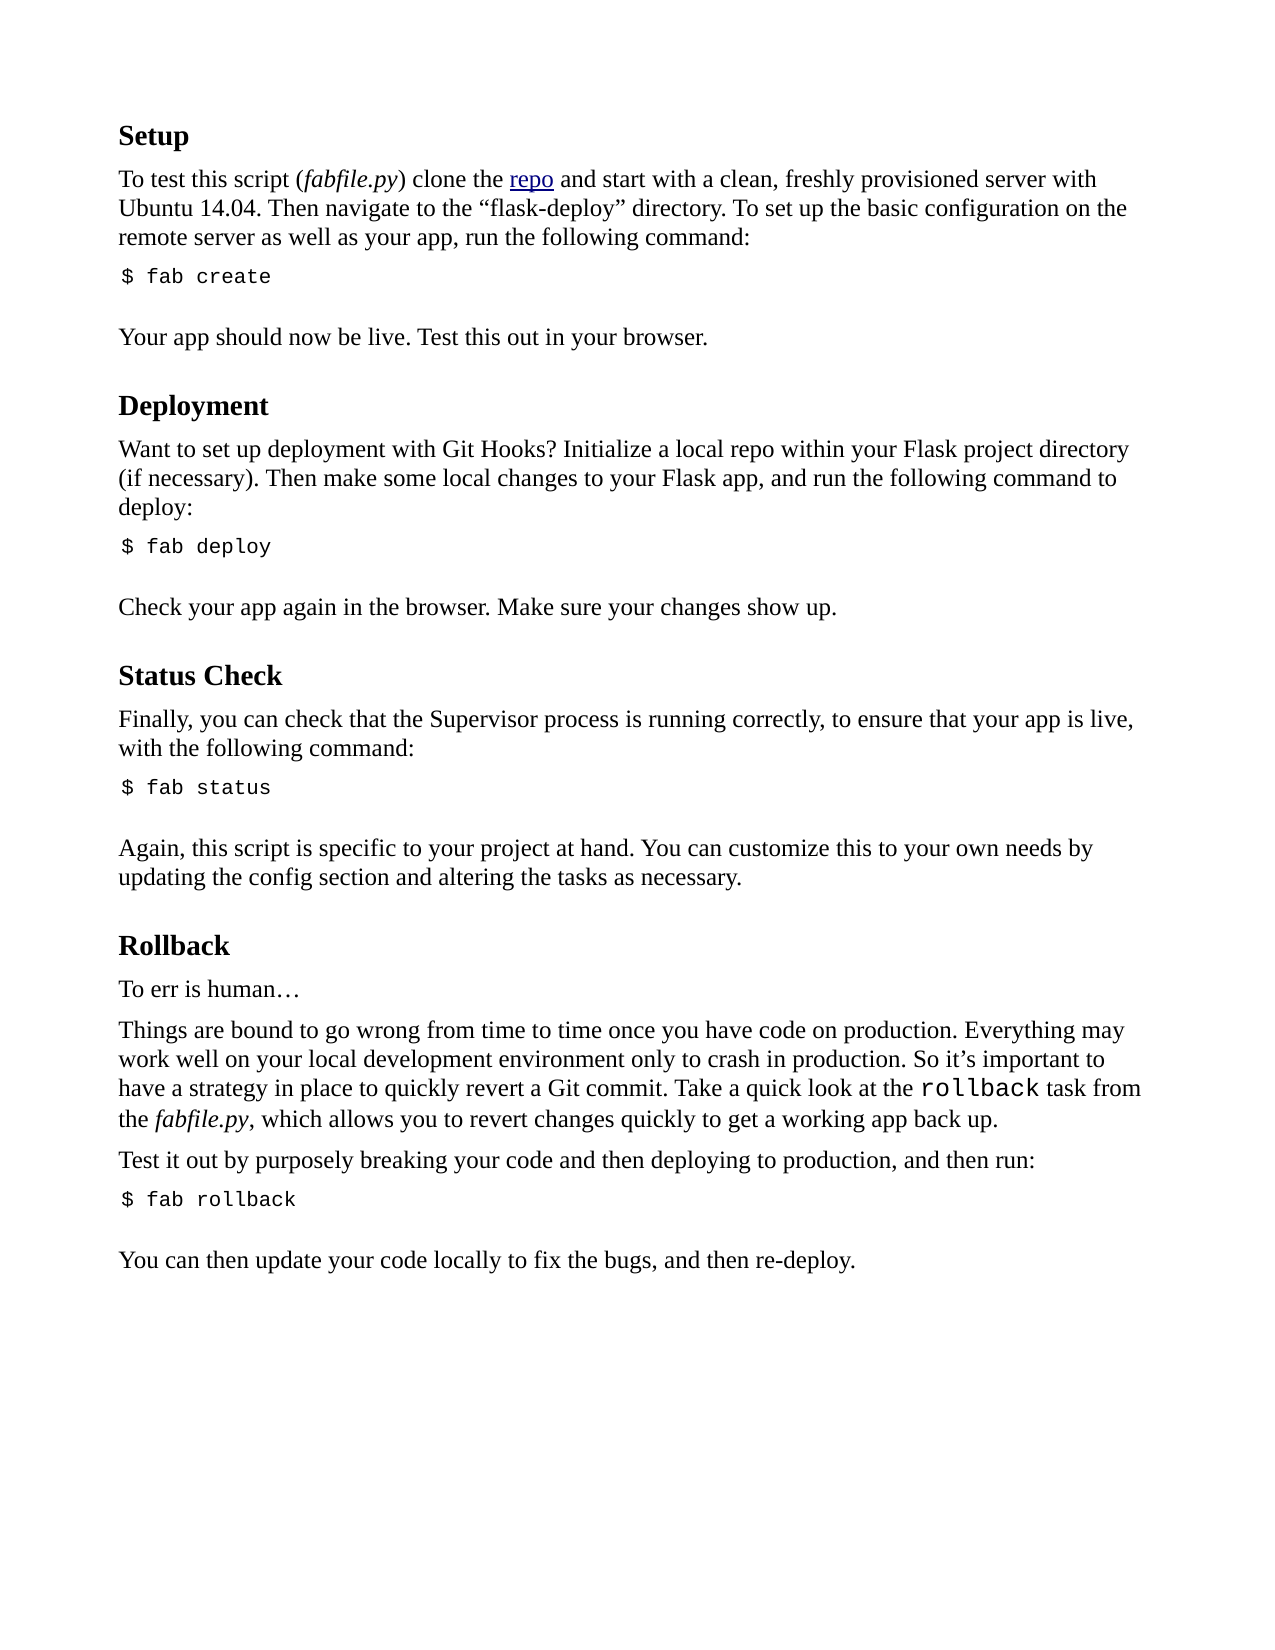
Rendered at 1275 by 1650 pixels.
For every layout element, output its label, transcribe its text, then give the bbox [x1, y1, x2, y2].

subtitle Setup [118, 118, 1157, 152]
text You can then update your code locally to fix the bugs, and then re-deploy. [118, 1245, 1157, 1274]
text Things are bound to go wrong from time to time once you have code on production. Everything may work well on your local development environment only to crash in production. So it’s important to have a strategy in place to quickly revert a Git commit. Take a quick look at the rollback task from the fabfile.py, which allows you to revert changes quickly to get a working app back up. [118, 1015, 1157, 1132]
subtitle Status Check [118, 658, 1157, 692]
text Again, this script is specific to your project at hand. You can customize this to your own needs by updating the config section and altering the tasks as necessary. [118, 833, 1157, 891]
text Your app should now be live. Test this out in your browser. [118, 322, 1157, 351]
table_header $ fab rollback [118, 1186, 308, 1245]
table_header $ fab create [118, 263, 283, 322]
text Check your app again in the browser. Make sure your changes show up. [118, 592, 1157, 621]
text Test it out by purposely breaking your code and then deploying to production, and then run: [118, 1145, 1157, 1174]
text Finally, you can check that the Supervisor process is running correctly, to ensure that your app is live, with the following command: [118, 704, 1157, 762]
text Want to set up deployment with Git Hooks? Initialize a local repo within your Flask project directory (if necessary). Then make some local changes to your Flask app, and run the following command to deploy: [118, 434, 1157, 520]
text To err is human… [118, 974, 1157, 1003]
table_header $ fab status [118, 774, 283, 833]
text To test this script (fabfile.py) clone the repo and start with a clean, freshly provisioned server with Ubuntu 14.04. Then navigate to the “flask-deploy” directory. To set up the basic configuration on the remote server as well as your app, run the following command: [118, 164, 1157, 250]
subtitle Deployment [118, 388, 1157, 422]
table_header $ fab deploy [118, 533, 283, 592]
subtitle Rollback [118, 928, 1157, 962]
